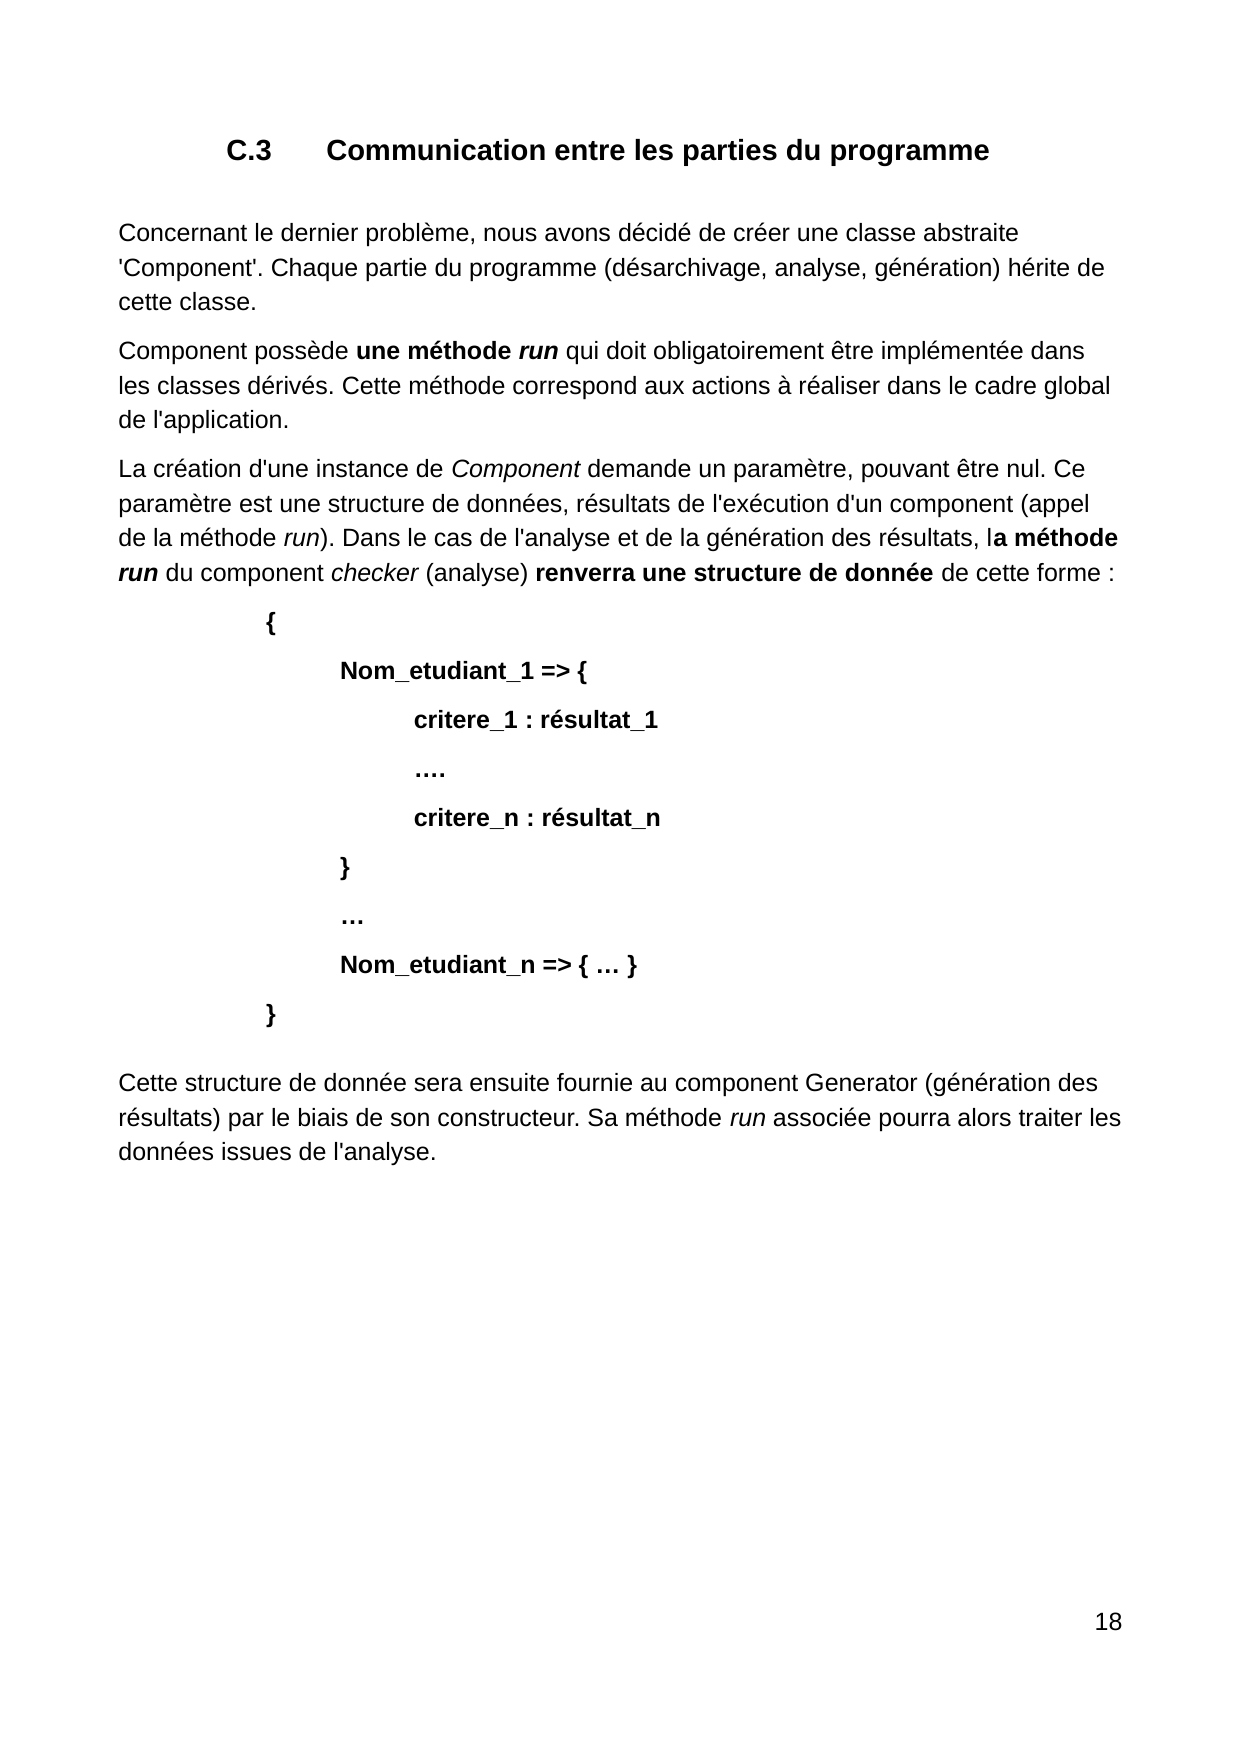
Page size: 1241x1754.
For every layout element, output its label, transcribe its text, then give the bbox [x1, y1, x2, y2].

text La création d'une instance de Component demande un paramètre, pouvant être nul. Ce paramètre est une structure de données, résultats de l'exécution d'un component (appel de la méthode run). Dans le cas de l'analyse et de la génération des résultats, la méthode run du component checker (analyse) renverra une structure de donnée de cette forme : [118, 454, 1122, 586]
text Concernant le dernier problème, nous avons décidé de créer une classe abstraite 'Component'. Chaque partie du programme (désarchivage, analyse, génération) hérite de cette classe. [118, 184, 1122, 316]
text { [118, 607, 1122, 636]
text critere_n : résultat_n [118, 803, 1122, 832]
subtitle Communication entre les parties du programme [178, 133, 1122, 166]
text …. [118, 754, 1122, 783]
text } [118, 852, 1122, 881]
text } Cette structure de donnée sera ensuite fournie au component Generator (génération des résultats) par le biais de son constructeur. Sa méthode run associée pourra alors traiter les données issues de l'analyse. [118, 999, 1122, 1166]
text critere_1 : résultat_1 [118, 705, 1122, 734]
text … [118, 901, 1122, 930]
text Component possède une méthode run qui doit obligatoirement être implémentée dans les classes dérivés. Cette méthode correspond aux actions à réaliser dans le cadre global de l'application. [118, 336, 1122, 434]
text Nom_etudiant_n => { … } [118, 950, 1122, 979]
text Nom_etudiant_1 => { [118, 656, 1122, 684]
